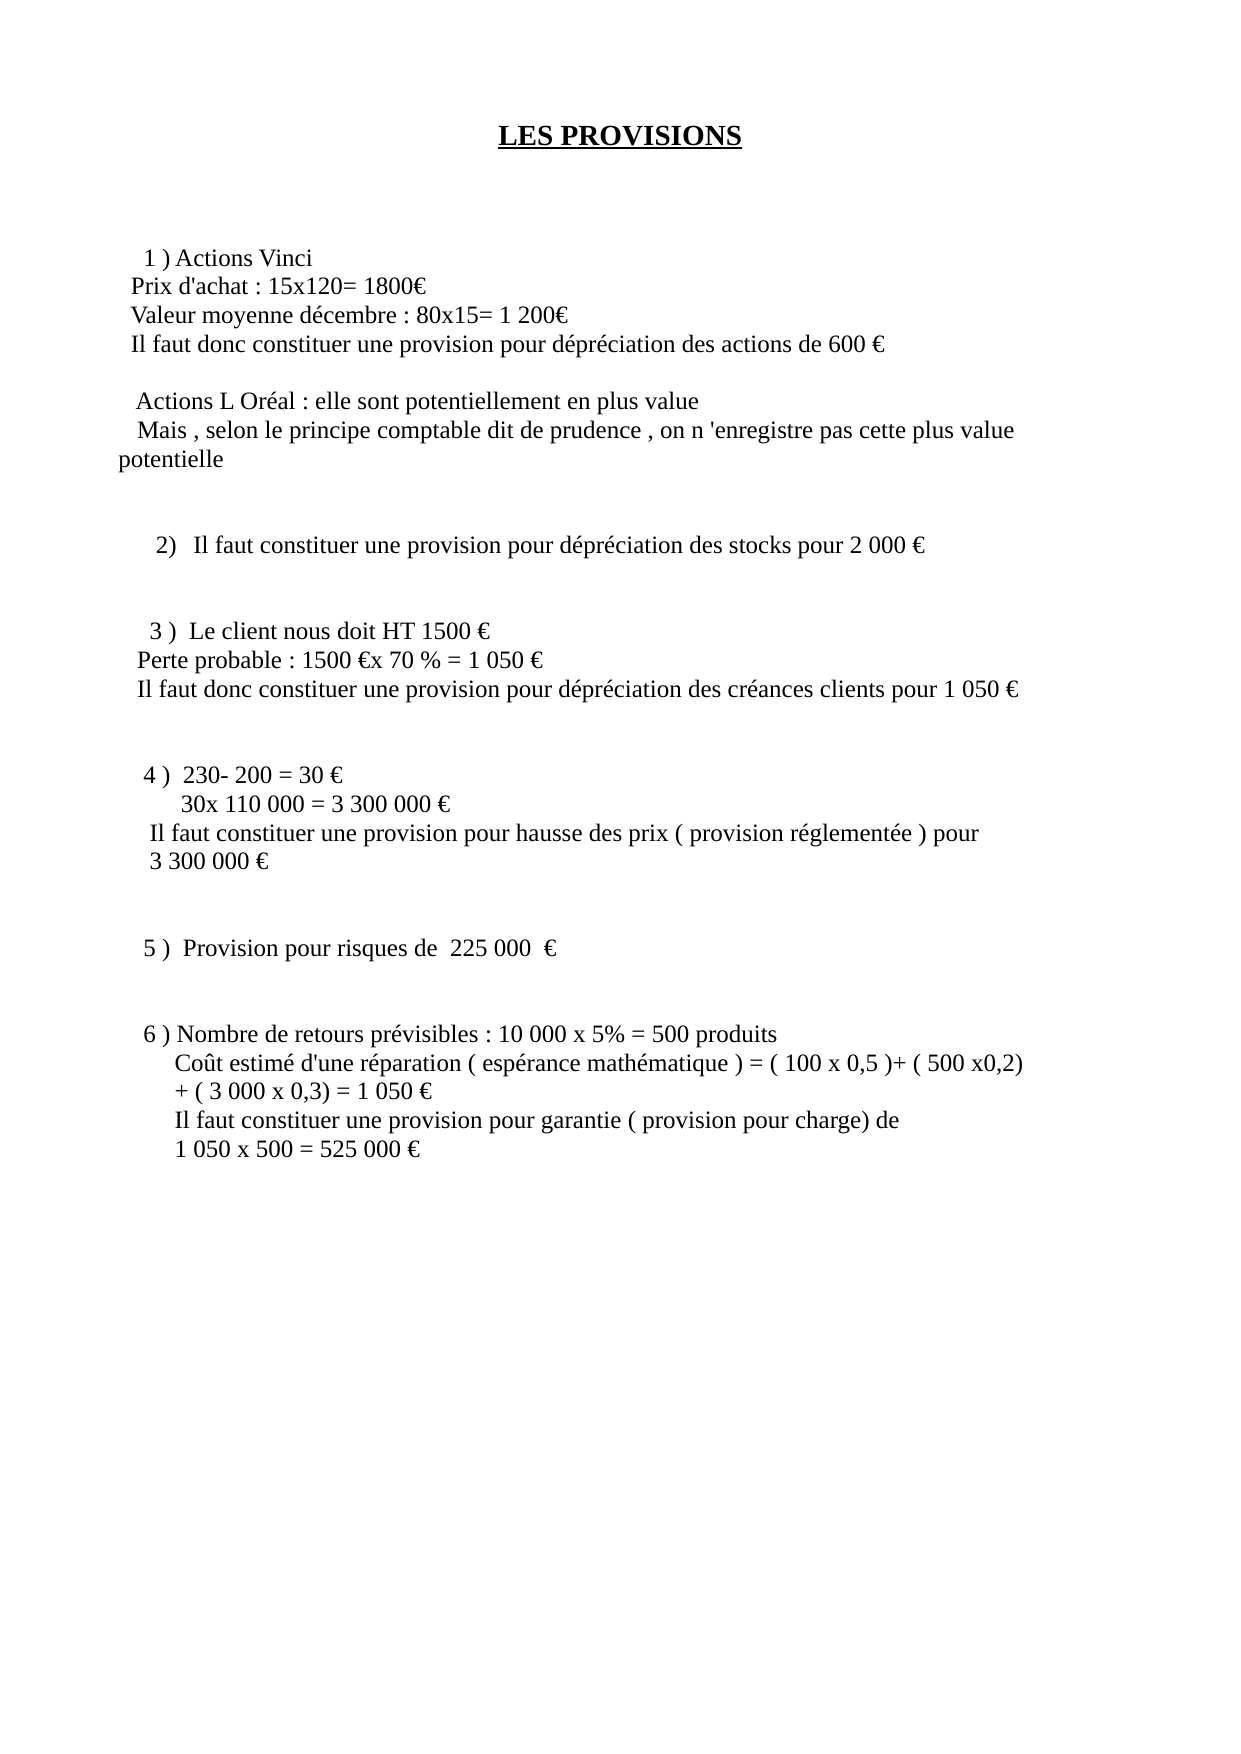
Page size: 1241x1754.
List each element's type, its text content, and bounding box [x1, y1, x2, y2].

text 6 ) Nombre de retours prévisibles : 10 000 x 5% = 500 produits [118, 1019, 1122, 1048]
text Perte probable : 1500 €x 70 % = 1 050 € [118, 645, 1122, 674]
text Prix d'achat : 15x120= 1800€ [118, 271, 1122, 300]
text Coût estimé d'une réparation ( espérance mathématique ) = ( 100 x 0,5 )+ ( 500 x0,2) [118, 1048, 1122, 1076]
text Il faut constituer une provision pour garantie ( provision pour charge) de [118, 1105, 1122, 1134]
list Il faut constituer une provision pour dépréciation des stocks pour 2 000 € [156, 530, 1122, 559]
text Mais , selon le principe comptable dit de prudence , on n 'enregistre pas cette plus value potentielle [118, 415, 1122, 473]
text 1 ) Actions Vinci [118, 243, 1122, 271]
text Actions L Oréal : elle sont potentiellement en plus value [118, 386, 1122, 415]
text Il faut donc constituer une provision pour dépréciation des actions de 600 € [118, 329, 1122, 358]
text Il faut constituer une provision pour hausse des prix ( provision réglementée ) pour [118, 818, 1122, 846]
text + ( 3 000 x 0,3) = 1 050 € [118, 1076, 1122, 1105]
text 3 300 000 € [118, 846, 1122, 875]
text Valeur moyenne décembre : 80x15= 1 200€ [118, 300, 1122, 329]
text Il faut donc constituer une provision pour dépréciation des créances clients pour 1 050 € [118, 674, 1122, 703]
text LES PROVISIONS [118, 118, 1122, 152]
text 5 ) Provision pour risques de 225 000 € [118, 933, 1122, 961]
text 1 050 x 500 = 525 000 € [118, 1134, 1122, 1163]
text 3 ) Le client nous doit HT 1500 € [118, 616, 1122, 645]
text 30x 110 000 = 3 300 000 € [118, 789, 1122, 818]
text 4 ) 230- 200 = 30 € [118, 760, 1122, 789]
